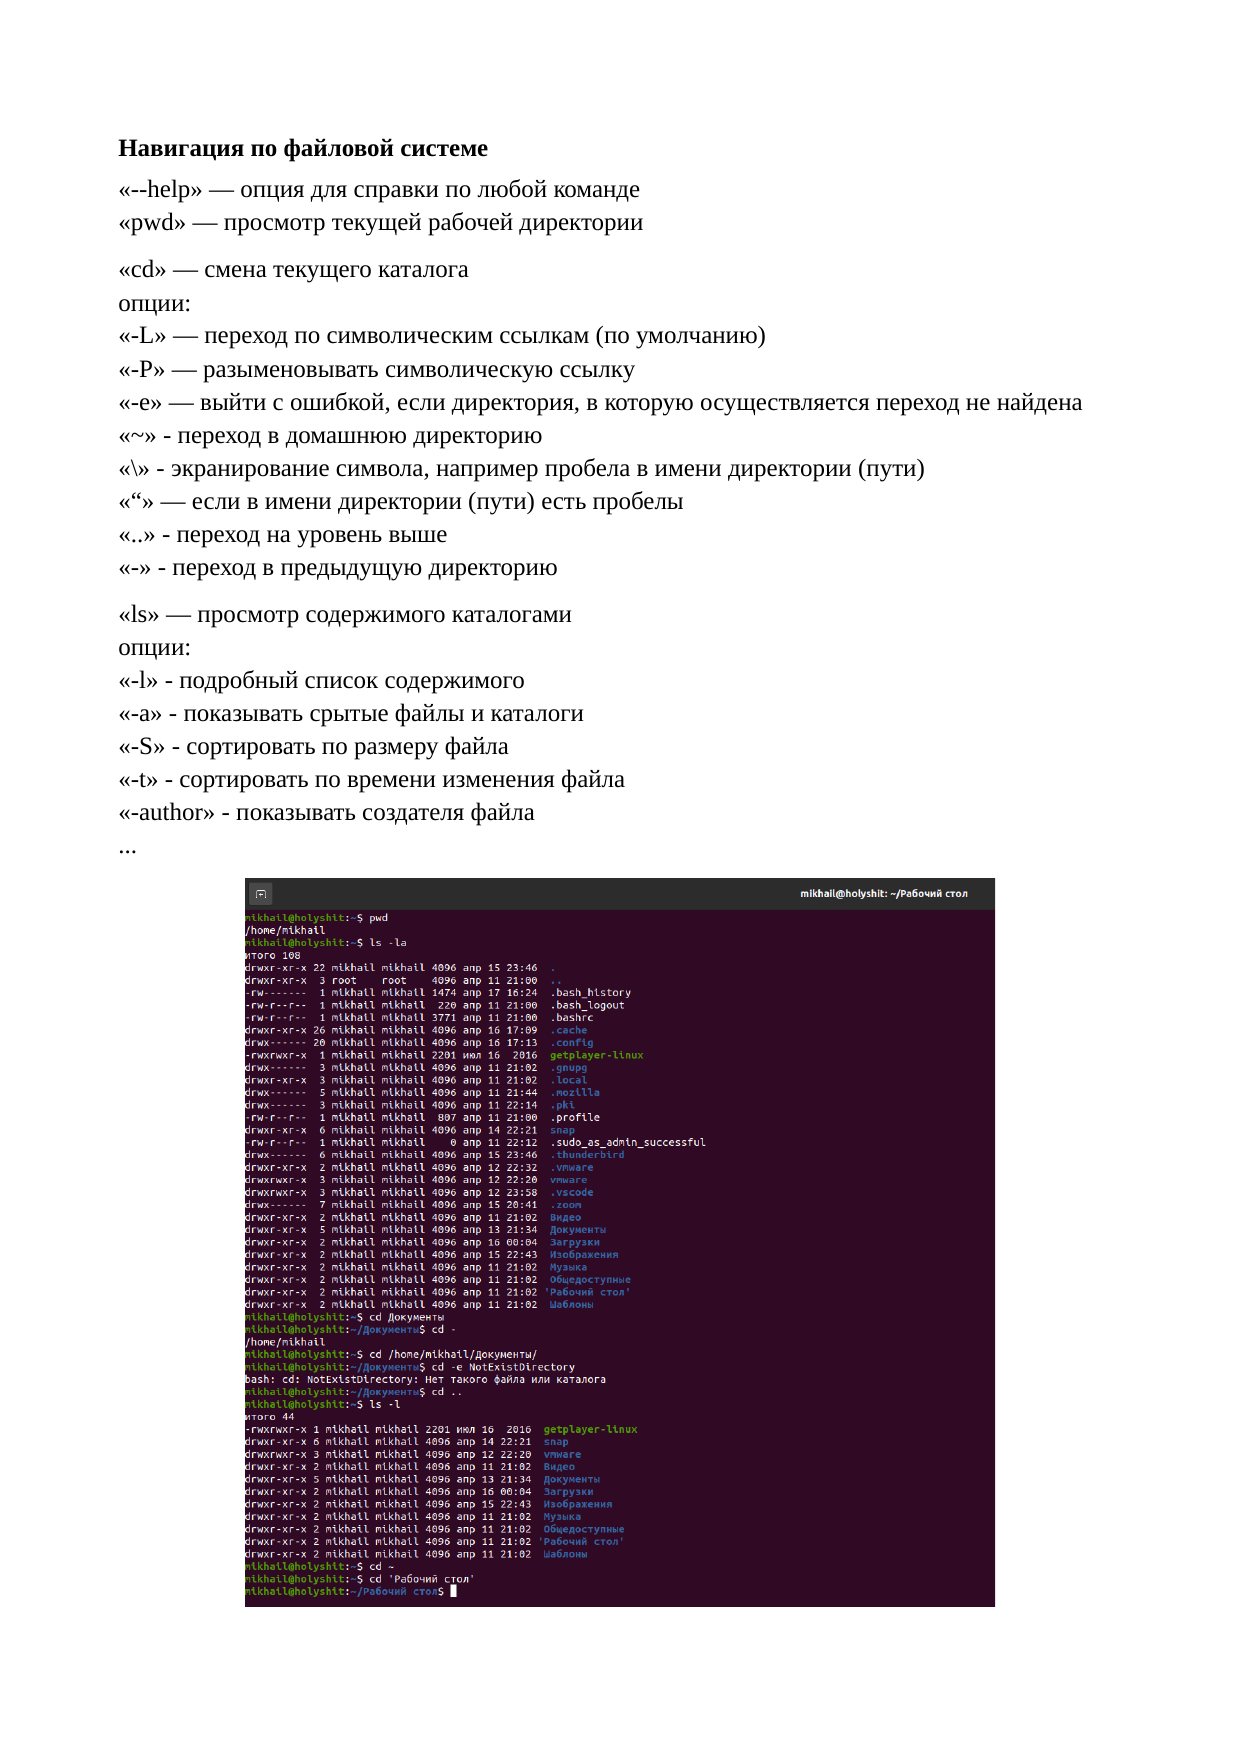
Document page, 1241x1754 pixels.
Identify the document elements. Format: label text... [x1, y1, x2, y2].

text «--help» — опция для справки по любой команде «pwd» — просмотр текущей рабочей директории [118, 174, 1122, 236]
text «ls» — просмотр содержимого каталогами опции: «-l» - подробный список содержимого «-a» - показывать срытые файлы и каталоги «-S» - сортировать по размеру файла «-t» - сортировать по времени изменения файла «-author» - показывать создателя файла ... [118, 599, 1122, 859]
subtitle Навигация по файловой системе [118, 133, 1122, 161]
picture [245, 878, 996, 1607]
text «cd» — смена текущего каталога опции: «-L» — переход по символическим ссылкам (по умолчанию) «-P» — разыменовывать символическую ссылку «-e» — выйти с ошибкой, если директория, в которую осуществляется переход не найдена «~» - переход в домашнюю директорию «\» - экранирование символа, например пробела в имени директории (пути) «“» — если в имени директории (пути) есть пробелы «..» - переход на уровень выше «-» - переход в предыдущую директорию [118, 254, 1122, 581]
